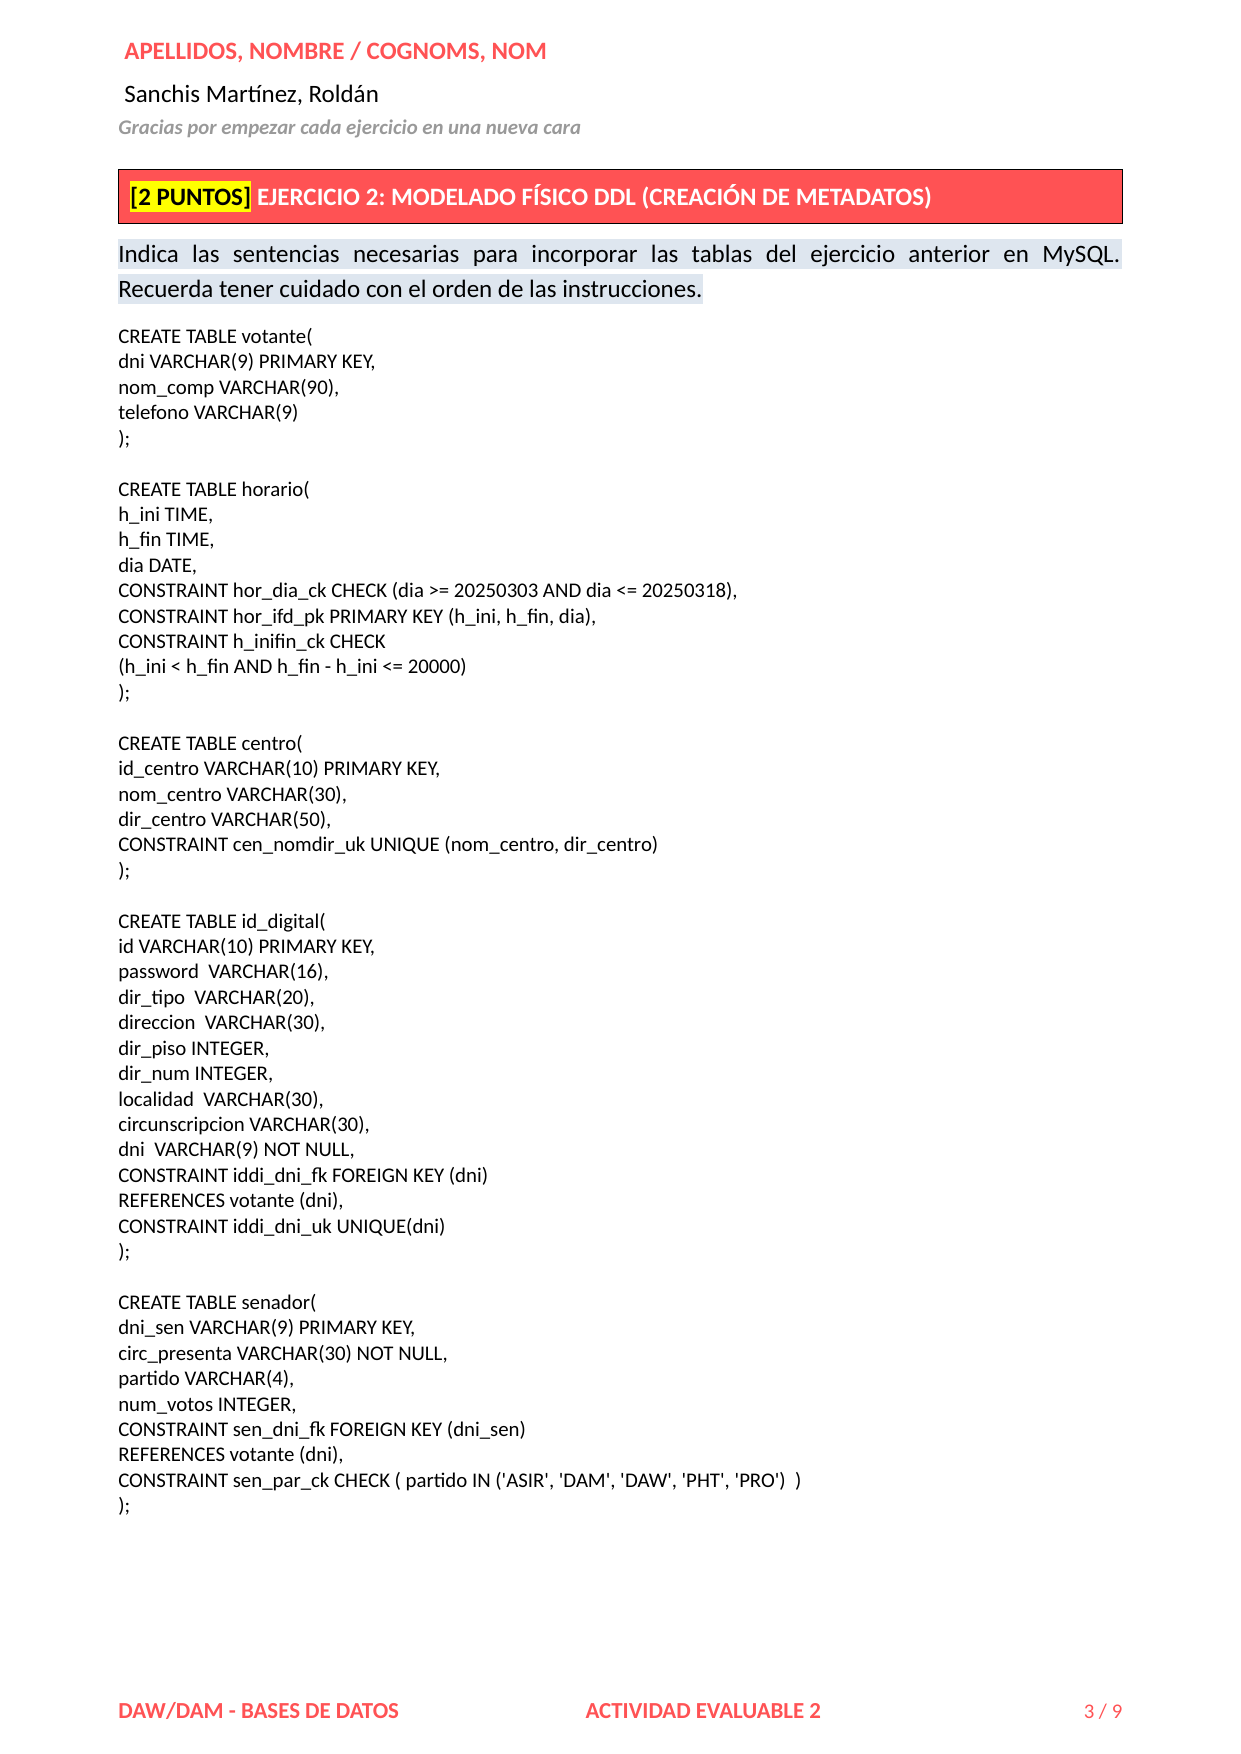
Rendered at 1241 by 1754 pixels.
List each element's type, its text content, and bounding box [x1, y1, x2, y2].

text ); [118, 679, 1122, 704]
text CONSTRAINT hor_dia_ck CHECK (dia >= 20250303 AND dia <= 20250318), [118, 577, 1122, 603]
text dni VARCHAR(9) PRIMARY KEY, [118, 349, 1122, 374]
text nom_comp VARCHAR(90), [118, 374, 1122, 399]
text telefono VARCHAR(9) [118, 399, 1122, 425]
text dir_num INTEGER, [118, 1060, 1122, 1086]
text CONSTRAINT hor_ifd_pk PRIMARY KEY (h_ini, h_fin, dia), [118, 603, 1122, 628]
text circunscripcion VARCHAR(30), [118, 1111, 1122, 1137]
text ); [118, 1492, 1122, 1518]
text REFERENCES votante (dni), [118, 1187, 1122, 1213]
text CREATE TABLE horario( [118, 476, 1122, 501]
text CONSTRAINT h_inifin_ck CHECK [118, 628, 1122, 654]
text ); [118, 1238, 1122, 1264]
text h_fin TIME, [118, 527, 1122, 552]
text h_ini TIME, [118, 501, 1122, 527]
text ); [118, 425, 1122, 450]
text CREATE TABLE senador( [118, 1289, 1122, 1314]
text [2 puntos] EJERCICIO 2: MODELADO FÍSICO DDL (CREACIÓN DE METADATOS) [119, 170, 1122, 223]
text dni VARCHAR(9) NOT NULL, [118, 1137, 1122, 1162]
text num_votos INTEGER, [118, 1391, 1122, 1416]
text CONSTRAINT iddi_dni_uk UNIQUE(dni) [118, 1213, 1122, 1238]
text (h_ini < h_fin AND h_fin - h_ini <= 20000) [118, 654, 1122, 679]
text nom_centro VARCHAR(30), [118, 781, 1122, 806]
text CONSTRAINT sen_dni_fk FOREIGN KEY (dni_sen) [118, 1416, 1122, 1442]
text id VARCHAR(10) PRIMARY KEY, [118, 933, 1122, 959]
text password VARCHAR(16), [118, 959, 1122, 984]
text CREATE TABLE votante( [118, 323, 1122, 349]
text REFERENCES votante (dni), [118, 1442, 1122, 1467]
text localidad VARCHAR(30), [118, 1086, 1122, 1111]
text dia DATE, [118, 552, 1122, 577]
list Indica las sentencias necesarias para incorporar las tablas del ejercicio anterior en MySQL. Recuerda tener cuidado con el orden de las instrucciones. [118, 239, 1122, 304]
text dir_piso INTEGER, [118, 1035, 1122, 1060]
text CREATE TABLE id_digital( [118, 908, 1122, 933]
text id_centro VARCHAR(10) PRIMARY KEY, [118, 755, 1122, 781]
text dir_tipo VARCHAR(20), [118, 984, 1122, 1009]
text dir_centro VARCHAR(50), [118, 806, 1122, 832]
text partido VARCHAR(4), [118, 1365, 1122, 1391]
text CONSTRAINT cen_nomdir_uk UNIQUE (nom_centro, dir_centro) [118, 832, 1122, 857]
text ); [118, 857, 1122, 882]
text CONSTRAINT iddi_dni_fk FOREIGN KEY (dni) [118, 1162, 1122, 1187]
text circ_presenta VARCHAR(30) NOT NULL, [118, 1340, 1122, 1365]
text CONSTRAINT sen_par_ck CHECK ( partido IN ('ASIR', 'DAM', 'DAW', 'PHT', 'PRO') ) [118, 1467, 1122, 1492]
text CREATE TABLE centro( [118, 730, 1122, 755]
text dni_sen VARCHAR(9) PRIMARY KEY, [118, 1314, 1122, 1340]
text direccion VARCHAR(30), [118, 1009, 1122, 1035]
